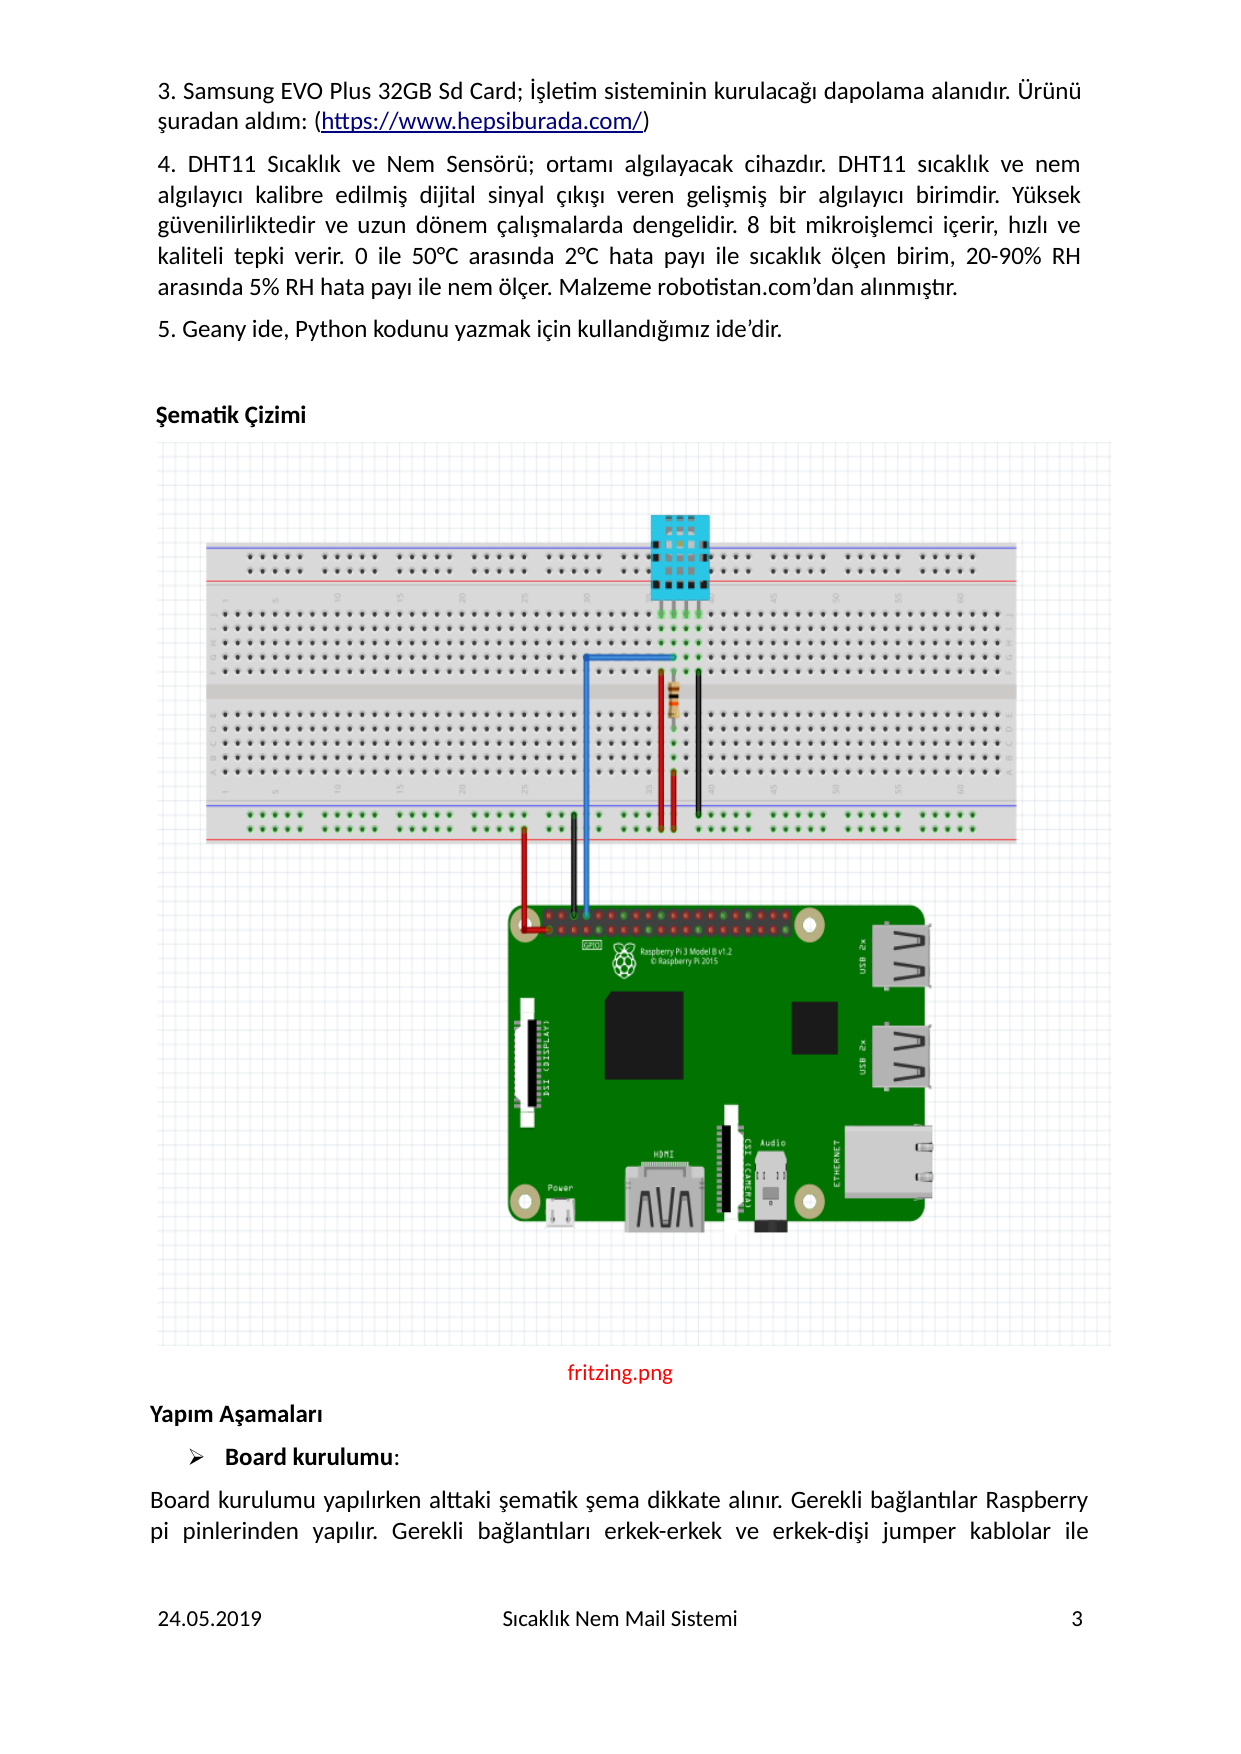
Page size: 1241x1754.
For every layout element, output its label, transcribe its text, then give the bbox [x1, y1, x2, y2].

text 5. Geany ide, Python kodunu yazmak için kullandığımız ide’dir. [157, 314, 1083, 344]
text Yapım Aşamaları [150, 1398, 1090, 1429]
text fritzing.png [157, 1358, 1083, 1386]
text Şematik Çizimi [150, 400, 1090, 430]
text 3. Samsung EVO Plus 32GB Sd Card; İşletim sisteminin kurulacağı dapolama alanıdır. Ürünü şuradan aldım: (https://www.hepsiburada.com/) [157, 75, 1083, 136]
text 4. DHT11 Sıcaklık ve Nem Sensörü; ortamı algılayacak cihazdır. DHT11 sıcaklık ve nem algılayıcı kalibre edilmiş dijital sinyal çıkışı veren gelişmiş bir algılayıcı birimdir. Yüksek güvenilirliktedir ve uzun dönem çalışmalarda dengelidir. 8 bit mikroişlemci içerir, hızlı ve kaliteli tepki verir. 0 ile 50°C arasında 2°C hata payı ile sıcaklık ölçen birim, 20-90% RH arasında 5% RH hata payı ile nem ölçer. Malzeme robotistan.com’dan alınmıştır. [157, 148, 1083, 301]
text Board kurulumu yapılırken alttaki şematik şema dikkate alınır. Gerekli bağlantılar Raspberry pi pinlerinden yapılır. Gerekli bağlantıları erkek-erkek ve erkek-dişi jumper kablolar ile [150, 1484, 1090, 1546]
list Board kurulumu: [187, 1442, 1090, 1472]
